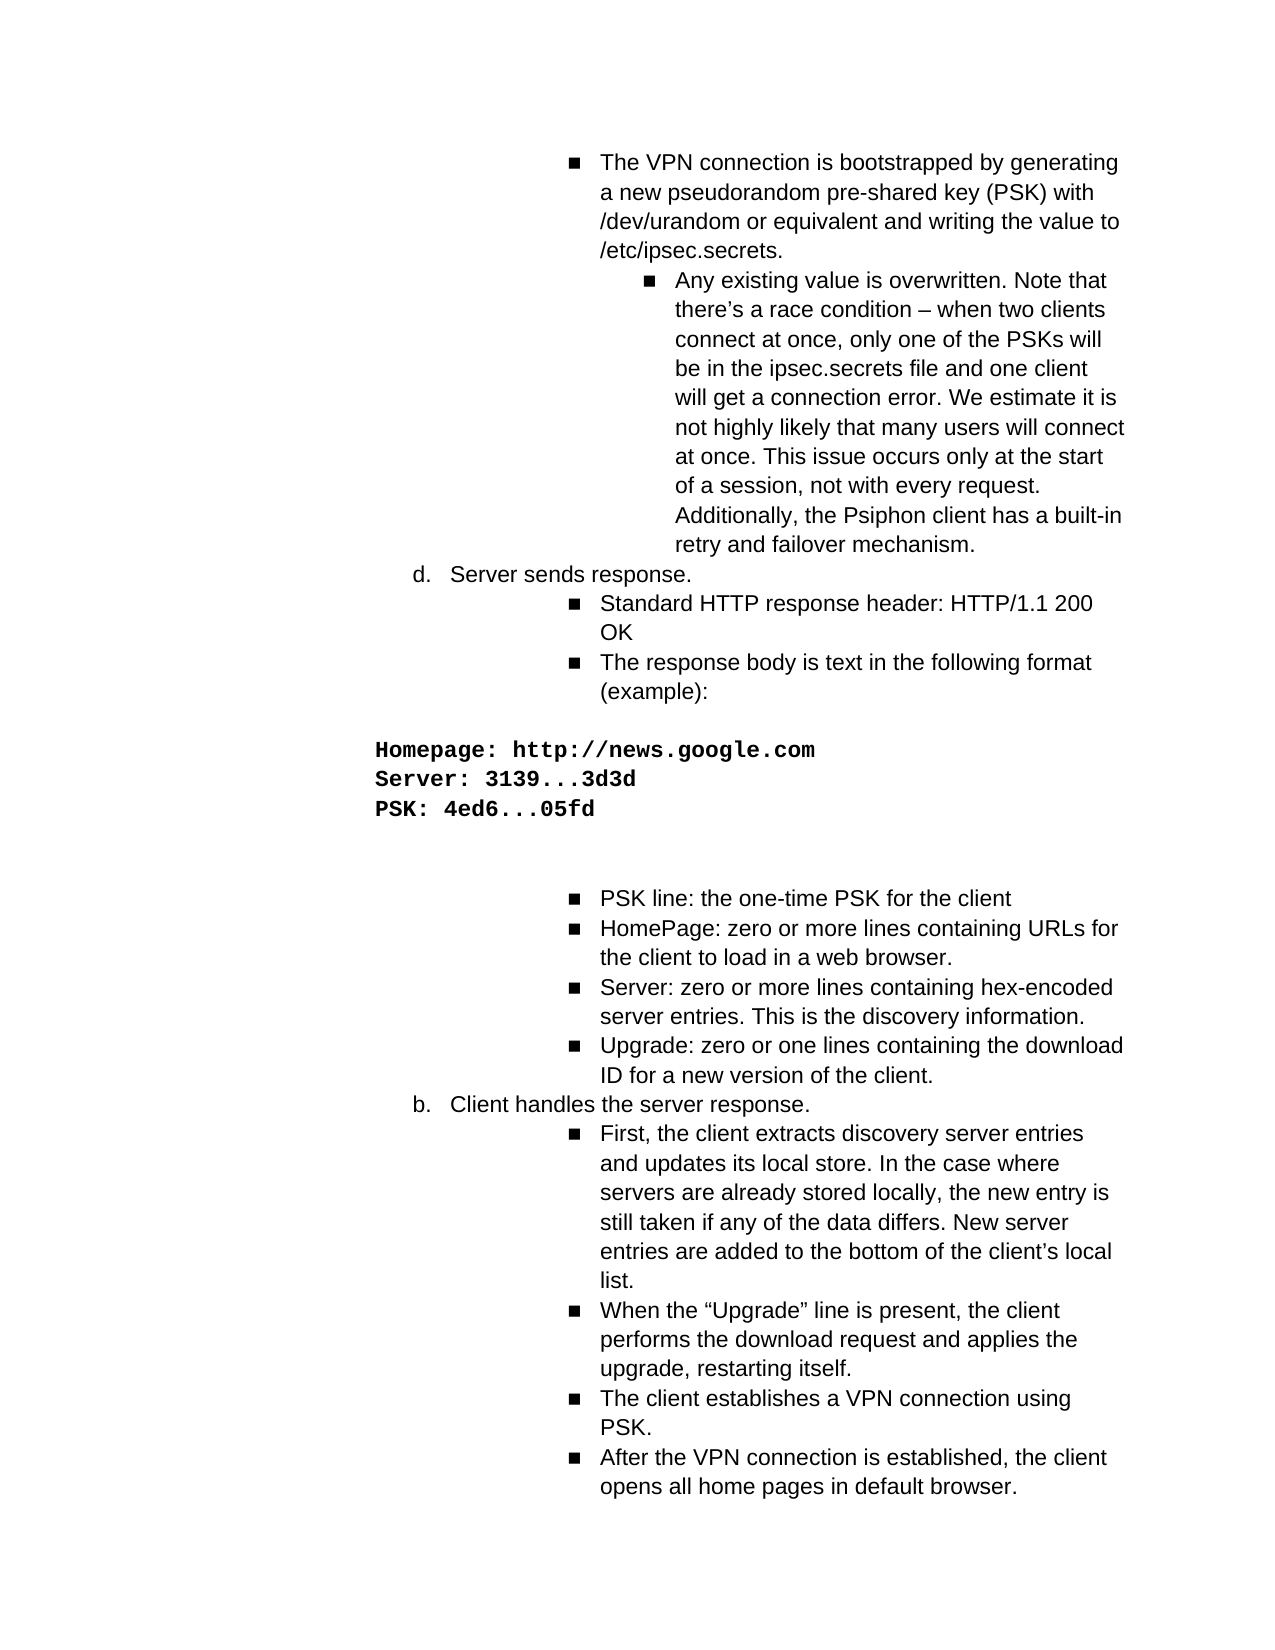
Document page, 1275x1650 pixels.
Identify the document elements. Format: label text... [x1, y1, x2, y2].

list The response body is text in the following format (example): [375, 649, 1125, 704]
list Server: zero or more lines containing hex-encoded server entries. This is the discovery information. [375, 974, 1125, 1029]
list Upgrade: zero or one lines containing the download ID for a new version of the client. [375, 1033, 1125, 1088]
list Server sends response. [412, 561, 1125, 587]
list Standard HTTP response header: HTTP/1.1 200 OK [375, 591, 1125, 646]
list The client establishes a VPN connection using PSK. [375, 1385, 1125, 1440]
list When the “Upgrade” line is present, the client performs the download request and applies the upgrade, restarting itself. [375, 1297, 1125, 1382]
list Client handles the server response. [412, 1092, 1125, 1117]
text Homepage: http://news.google.com Server: 3139...3d3d PSK: 4ed6...05fd [375, 738, 1125, 823]
list HomePage: zero or more lines containing URLs for the client to load in a web browser. [375, 915, 1125, 970]
list The VPN connection is bootstrapped by generating a new pseudorandom pre-shared key (PSK) with /dev/urandom or equivalent and writing the value to /etc/ipsec.secrets. [375, 150, 1125, 264]
list Any existing value is overwritten. Note that there’s a race condition – when two clients connect at once, only one of the PSKs will be in the ipsec.secrets file and one client will get a connection error. We estimate it is not highly likely that many users will connect at once. This issue occurs only at the start of a session, not with every request. Additionally, the Psiphon client has a built-in retry and failover mechanism. [450, 267, 1125, 557]
list PSK line: the one-time PSK for the client [375, 886, 1125, 912]
list First, the client extracts discovery server entries and updates its local store. In the case where servers are already stored locally, the new entry is still taken if any of the data differs. New server entries are added to the bottom of the client’s local list. [375, 1121, 1125, 1293]
list After the VPN connection is established, the client opens all home pages in default browser. [375, 1444, 1125, 1499]
